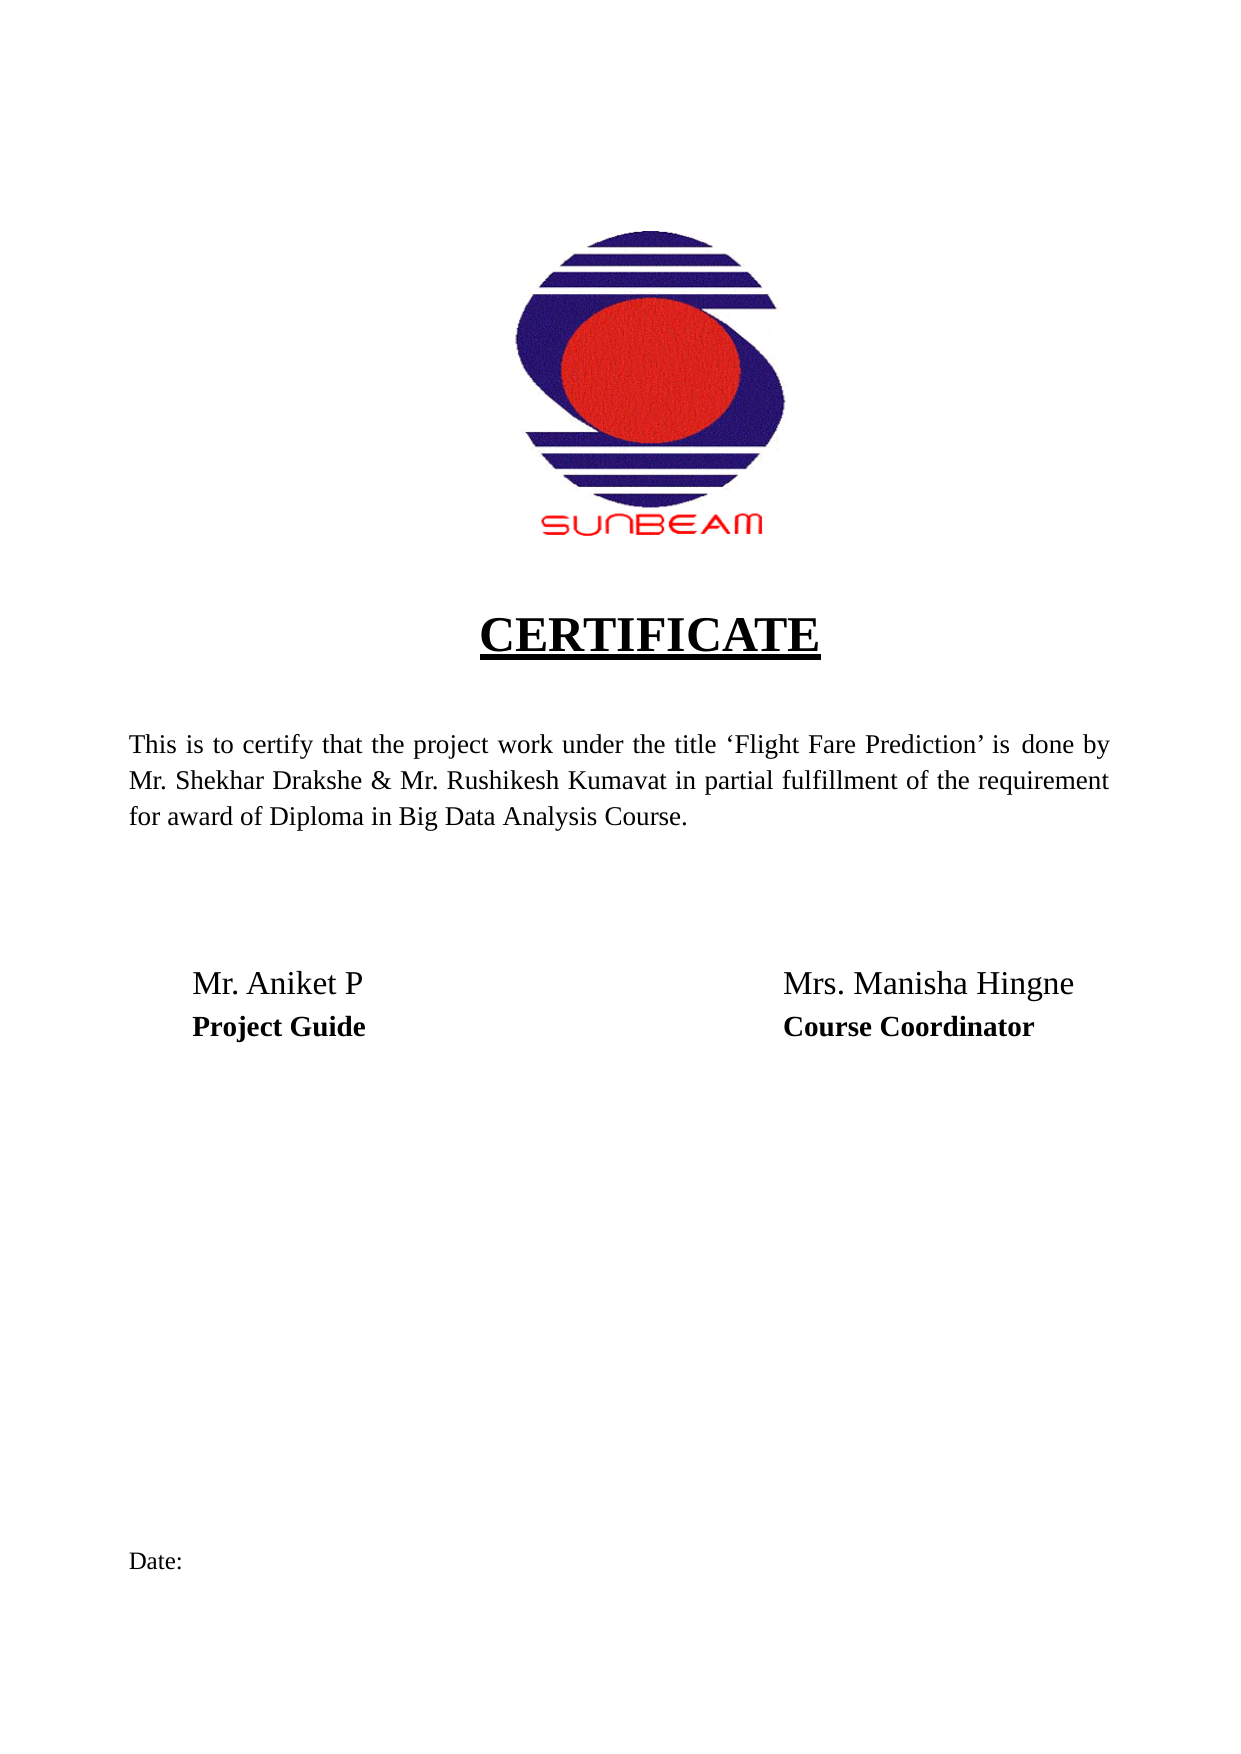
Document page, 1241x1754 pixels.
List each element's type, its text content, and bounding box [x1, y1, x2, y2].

text CERTIFICATE [129, 605, 1109, 662]
picture [511, 231, 788, 536]
text Mr. Aniket P Mrs. Manisha Hingne [118, 963, 1122, 1001]
text Project Guide Course Coordinator [118, 1001, 1122, 1044]
text This is to certify that the project work under the title ‘Flight Fare Prediction’ is done by Mr. Shekhar Drakshe & Mr. Rushikesh Kumavat in partial fulfillment of the requirement for award of Diploma in Big Data Analysis Course. [128, 728, 1110, 831]
text Date: [128, 1546, 1122, 1575]
